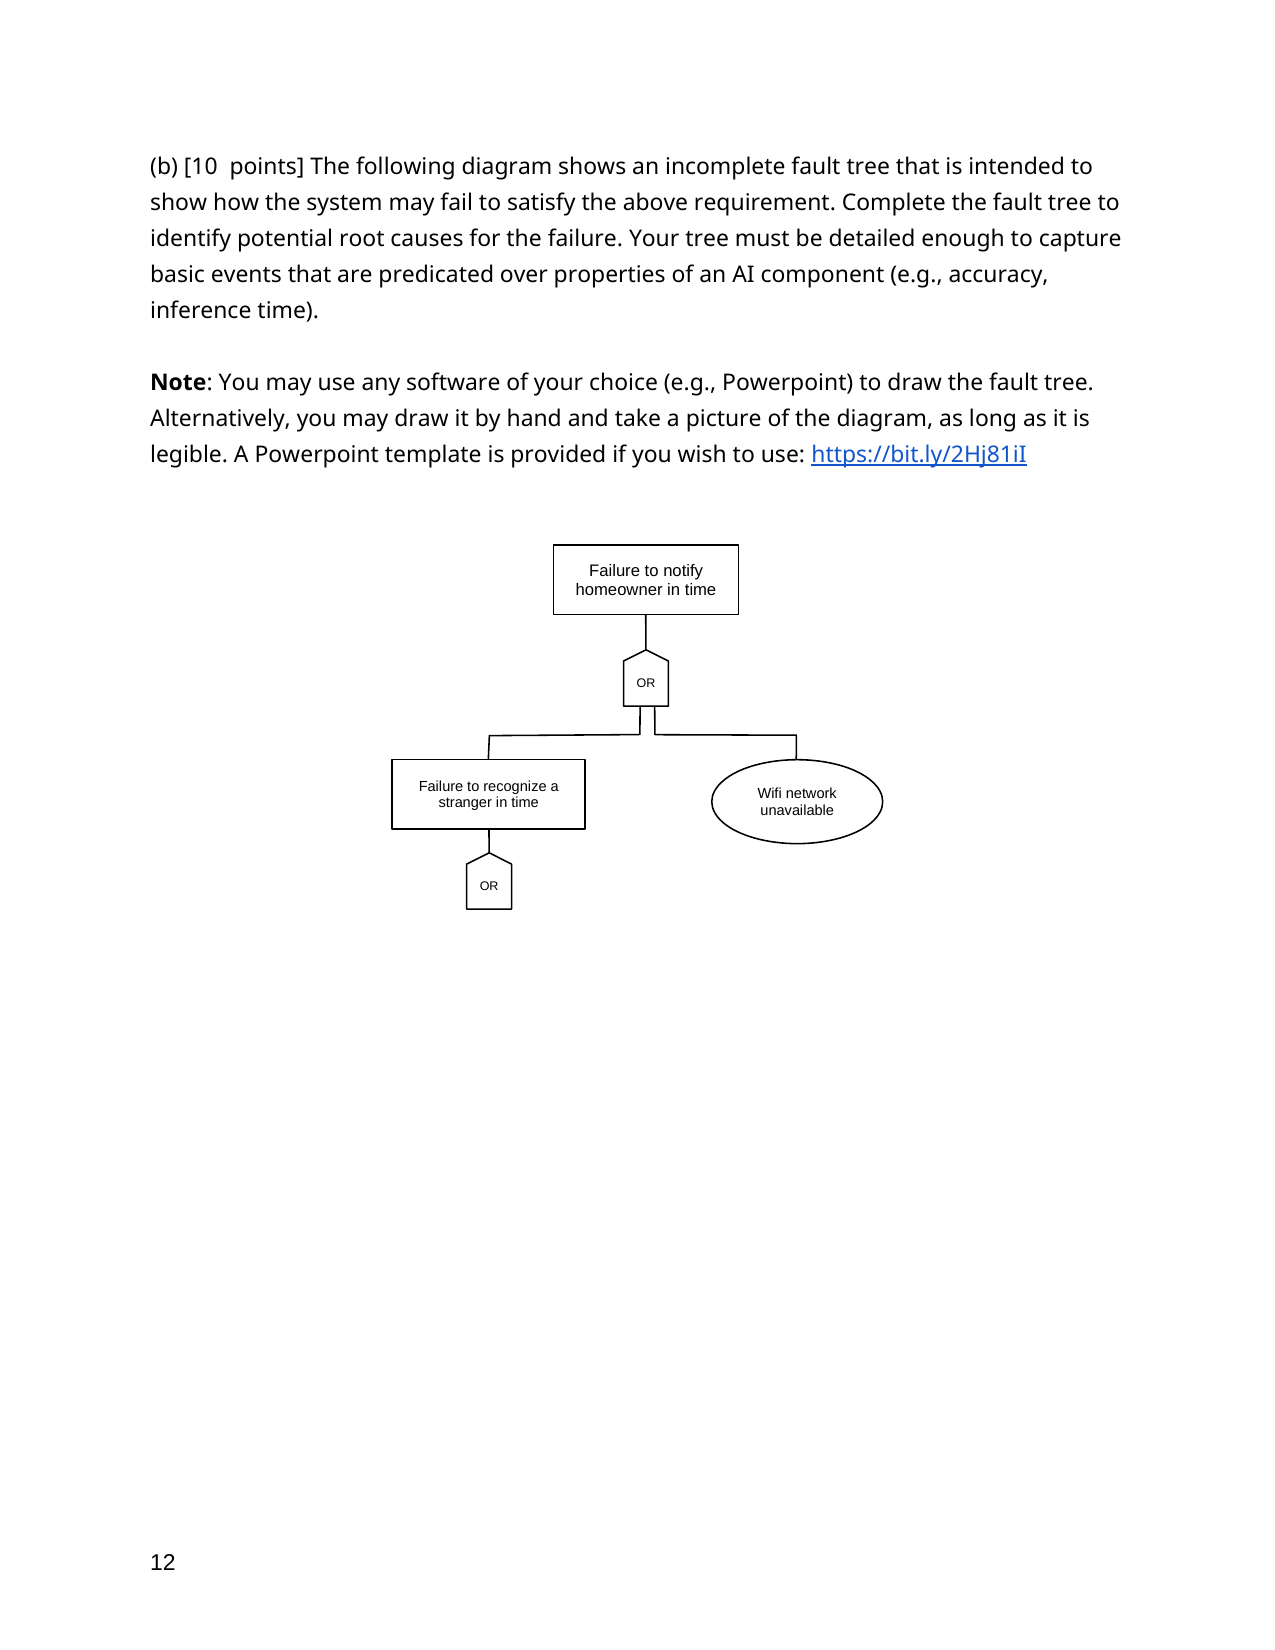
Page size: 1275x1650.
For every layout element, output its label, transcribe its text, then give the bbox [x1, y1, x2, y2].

text Note: You may use any software of your choice (e.g., Powerpoint) to draw the fault tree. Alternatively, you may draw it by hand and take a picture of the diagram, as long as it is legible. A Powerpoint template is provided if you wish to use: https://bit.ly/2Hj81iI [150, 366, 1125, 469]
text (b) [10 points] The following diagram shows an incomplete fault tree that is intended to show how the system may fail to satisfy the above requirement. Complete the fault tree to identify potential root causes for the failure. Your tree must be detailed enough to capture basic events that are predicated over properties of an AI component (e.g., accuracy, inference time). [150, 150, 1125, 325]
